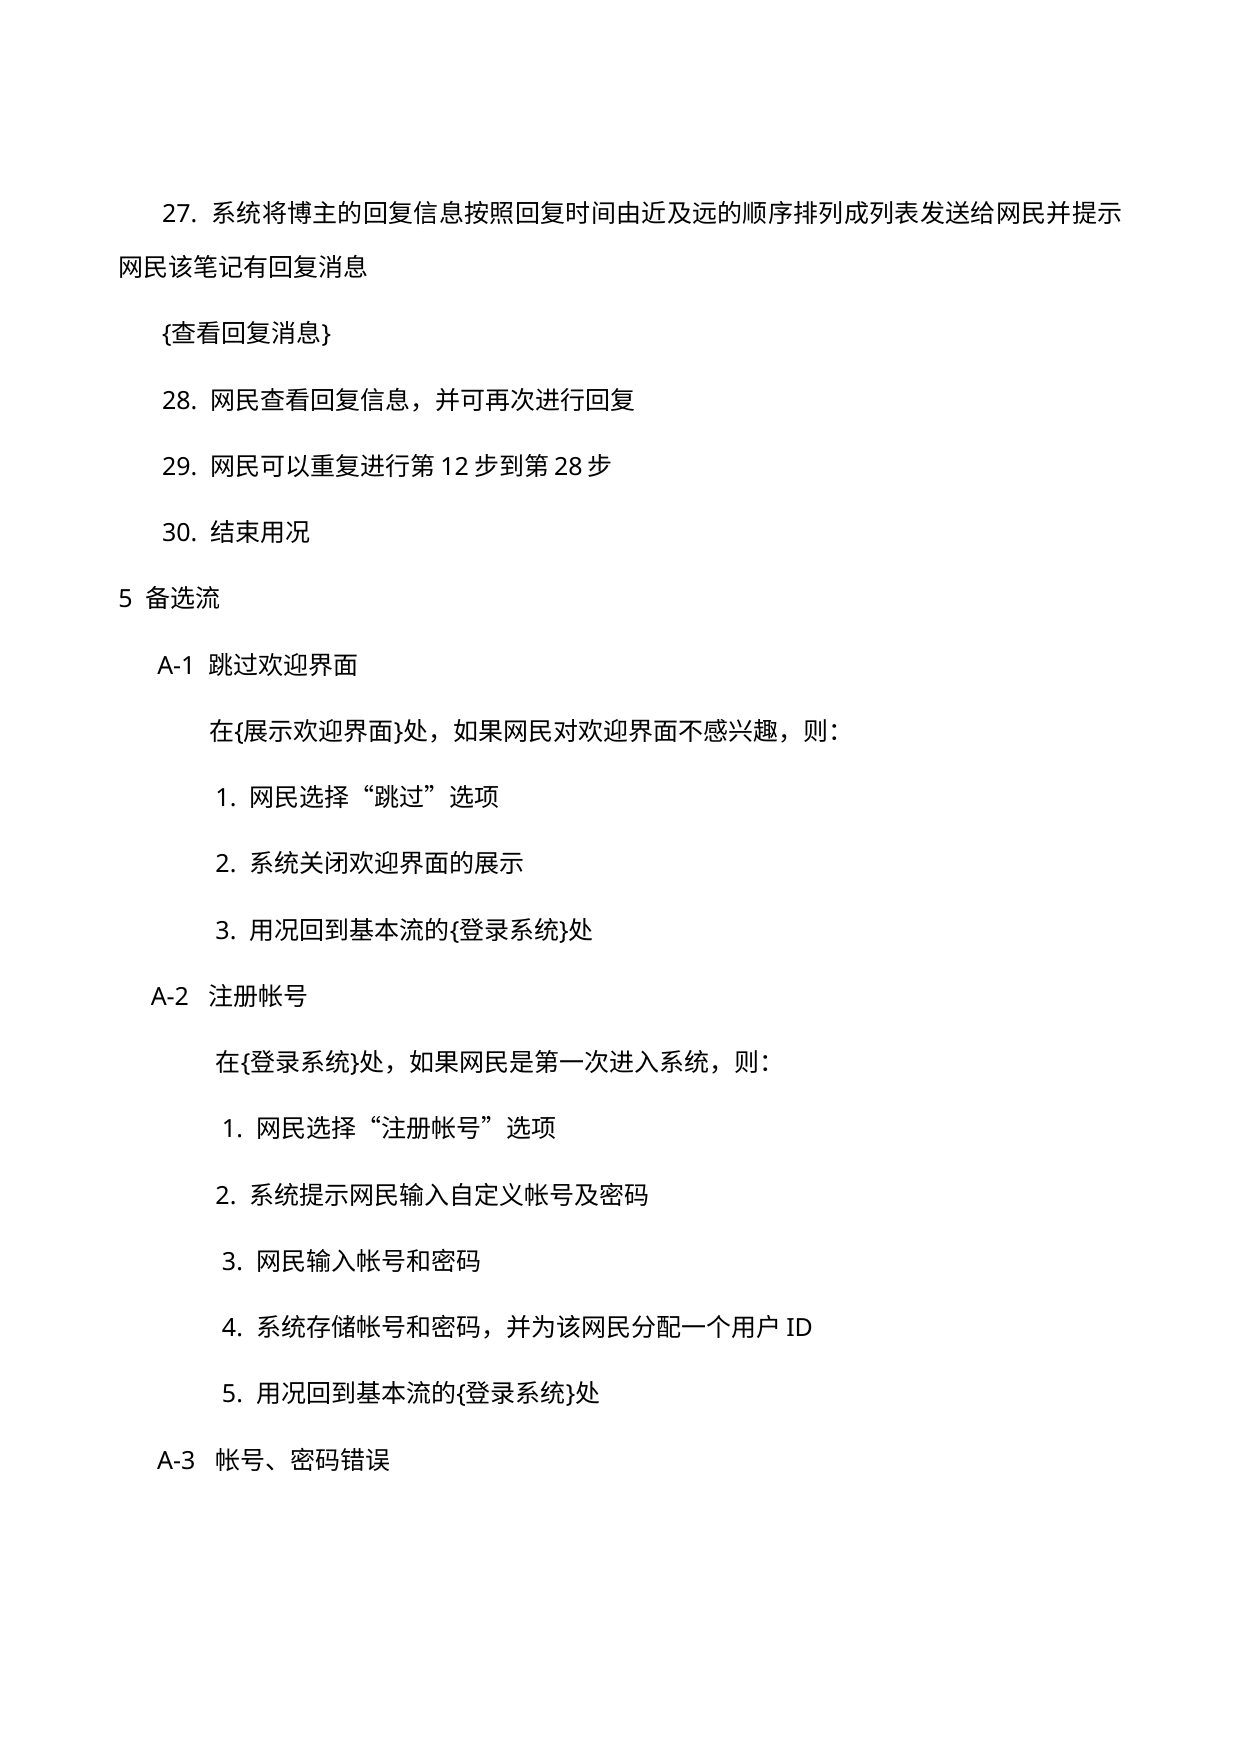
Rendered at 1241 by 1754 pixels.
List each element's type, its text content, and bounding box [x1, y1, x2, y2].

list 在{展示欢迎界面}处，如果网民对欢迎界面不感兴趣，则： [118, 711, 1122, 748]
text 29. 网民可以重复进行第12步到第28步 [118, 446, 1122, 483]
text 27. 系统将博主的回复信息按照回复时间由近及远的顺序排列成列表发送给网民并提示网民该笔记有回复消息 [118, 193, 1122, 284]
list 3. 网民输入帐号和密码 [118, 1241, 1122, 1278]
list A-1 跳过欢迎界面 [118, 645, 1122, 681]
list A-2 注册帐号 [118, 976, 1122, 1013]
list 在{登录系统}处，如果网民是第一次进入系统，则： [118, 1043, 1122, 1079]
list 3. 用况回到基本流的{登录系统}处 [118, 910, 1122, 946]
list 1. 网民选择“注册帐号”选项 [118, 1109, 1122, 1145]
text 28. 网民查看回复信息，并可再次进行回复 [118, 380, 1122, 416]
text {查看回复消息} [118, 314, 1122, 350]
list 2. 系统关闭欢迎界面的展示 [118, 844, 1122, 880]
text 30. 结束用况 [118, 513, 1122, 549]
text 5 备选流 [118, 579, 1122, 615]
list 2. 系统提示网民输入自定义帐号及密码 [118, 1175, 1122, 1211]
list 4. 系统存储帐号和密码，并为该网民分配一个用户ID [118, 1308, 1122, 1344]
list 1. 网民选择“跳过”选项 [118, 778, 1122, 814]
list 5. 用况回到基本流的{登录系统}处 [118, 1374, 1122, 1410]
list A-3 帐号、密码错误 [118, 1440, 1122, 1476]
